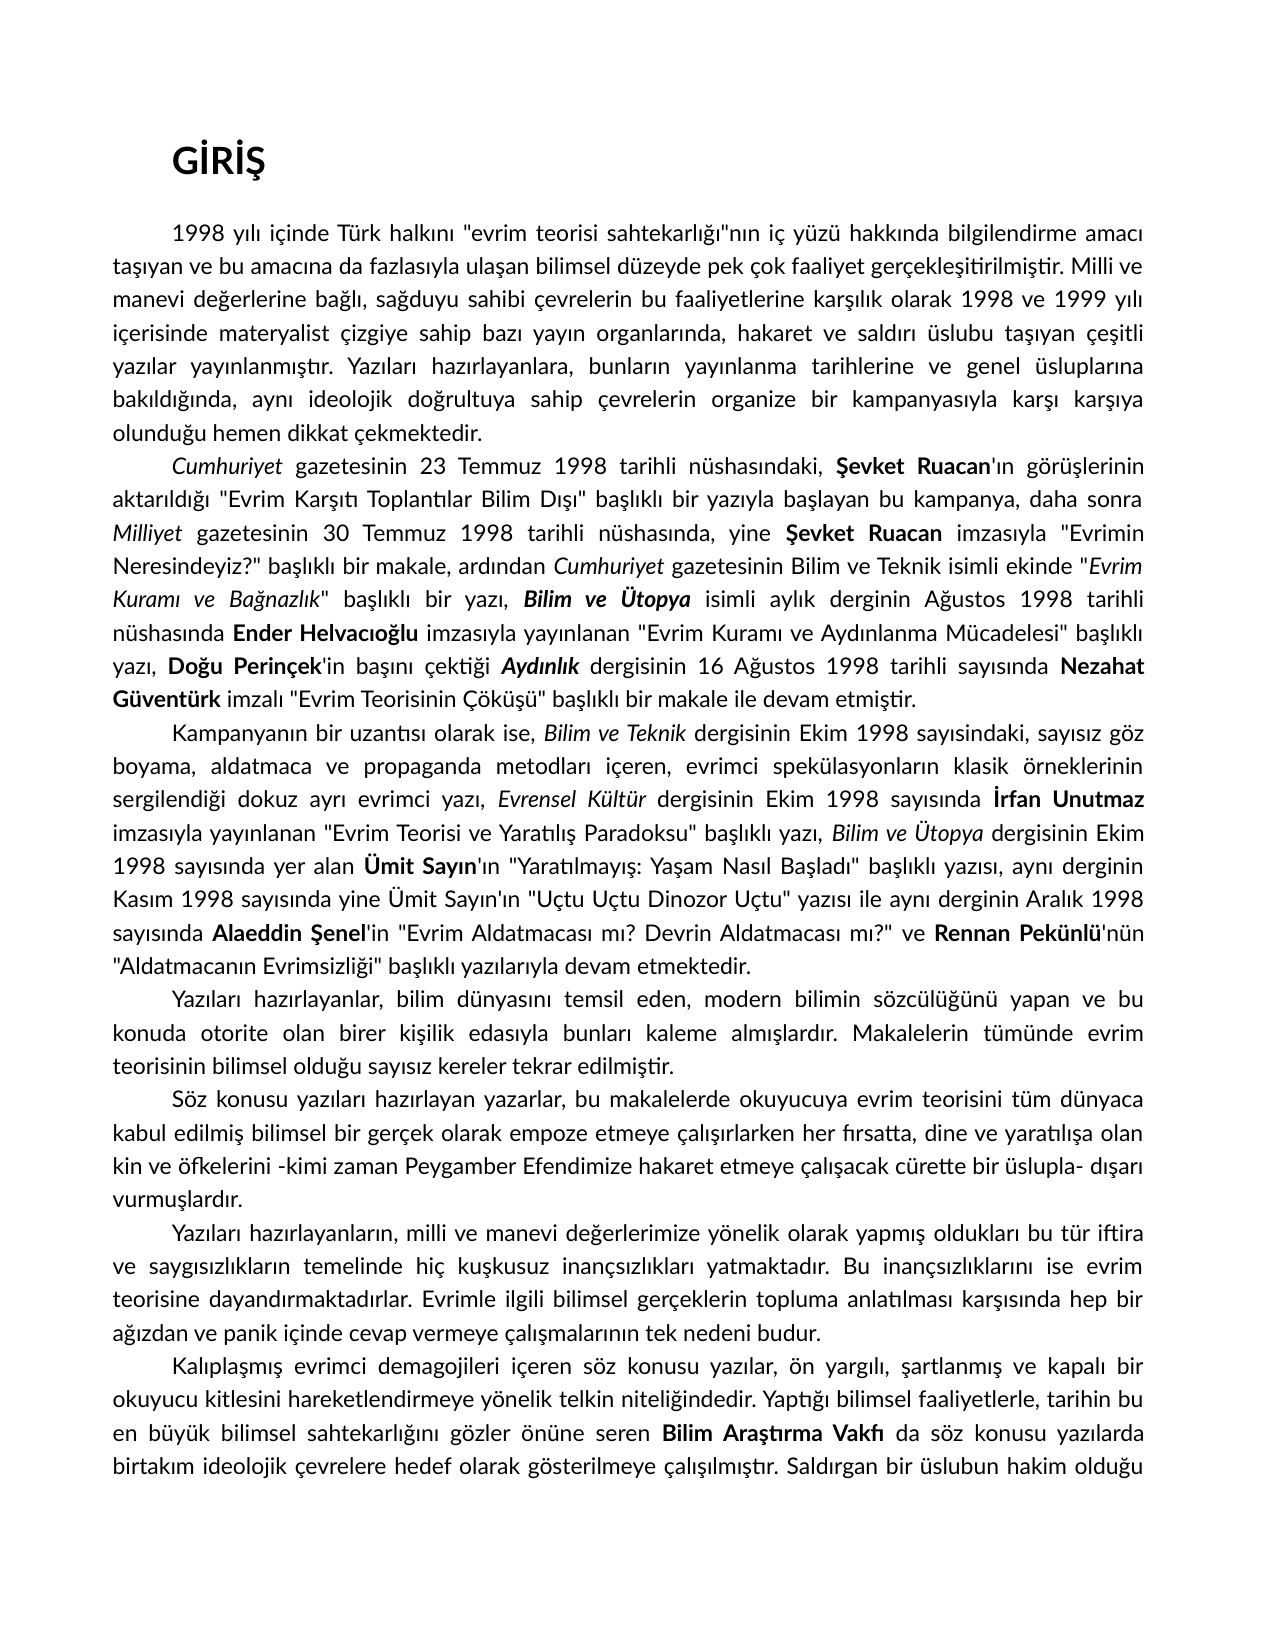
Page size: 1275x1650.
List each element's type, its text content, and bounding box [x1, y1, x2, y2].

text Yazıları hazırlayanların, milli ve manevi değerlerimize yönelik olarak yapmış oldukları bu tür iftira ve saygısızlıkların temelinde hiç kuşkusuz inançsızlıkları yatmaktadır. Bu inançsızlıklarını ise evrim teorisine dayandırmaktadırlar. Evrimle ilgili bilimsel gerçeklerin topluma anlatılması karşısında hep bir ağızdan ve panik içinde cevap vermeye çalışmalarının tek nedeni budur. [112, 1214, 1145, 1348]
text Kalıplaşmış evrimci demagojileri içeren söz konusu yazılar, ön yargılı, şartlanmış ve kapalı bir okuyucu kitlesini hareketlendirmeye yönelik telkin niteliğindedir. Yaptığı bilimsel faaliyetlerle, tarihin bu en büyük bilimsel sahtekarlığını gözler önüne seren Bilim Araştırma Vakfı da söz konusu yazılarda birtakım ideolojik çevrelere hedef olarak gösterilmeye çalışılmıştır. Saldırgan bir üslubun hakim olduğu [112, 1348, 1145, 1481]
text Kampanyanın bir uzantısı olarak ise, Bilim ve Teknik dergisinin Ekim 1998 sayısindaki, sayısız göz boyama, aldatmaca ve propaganda metodları içeren, evrimci spekülasyonların klasik örneklerinin sergilendiği dokuz ayrı evrimci yazı, Evrensel Kültür dergisinin Ekim 1998 sayısında İrfan Unutmaz imzasıyla yayınlanan "Evrim Teorisi ve Yaratılış Paradoksu" başlıklı yazı, Bilim ve Ütopya dergisinin Ekim 1998 sayısında yer alan Ümit Sayın'ın "Yaratılmayış: Yaşam Nasıl Başladı" başlıklı yazısı, aynı derginin Kasım 1998 sayısında yine Ümit Sayın'ın "Uçtu Uçtu Dinozor Uçtu" yazısı ile aynı derginin Aralık 1998 sayısında Alaeddin Şenel'in "Evrim Aldatmacası mı? Devrin Aldatmacası mı?" ve Rennan Pekünlü'nün "Aldatmacanın Evrimsizliği" başlıklı yazılarıyla devam etmektedir. [112, 714, 1145, 981]
text GİRİŞ [252, 148, 1145, 181]
text Cumhuriyet gazetesinin 23 Temmuz 1998 tarihli nüshasındaki, Şevket Ruacan'ın görüşlerinin aktarıldığı "Evrim Karşıtı Toplantılar Bilim Dışı" başlıklı bir yazıyla başlayan bu kampanya, daha sonra Milliyet gazetesinin 30 Temmuz 1998 tarihli nüshasında, yine Şevket Ruacan imzasıyla "Evrimin Neresindeyiz?" başlıklı bir makale, ardından Cumhuriyet gazetesinin Bilim ve Teknik isimli ekinde "Evrim Kuramı ve Bağnazlık" başlıklı bir yazı, Bilim ve Ütopya isimli aylık derginin Ağustos 1998 tarihli nüshasında Ender Helvacıoğlu imzasıyla yayınlanan "Evrim Kuramı ve Aydınlanma Mücadelesi" başlıklı yazı, Doğu Perinçek'in başını çektiği Aydınlık dergisinin 16 Ağustos 1998 tarihli sayısında Nezahat Güventürk imzalı "Evrim Teorisinin Çöküşü" başlıklı bir makale ile devam etmiştir. [112, 448, 1145, 714]
text GİRİŞ [112, 148, 259, 181]
text Yazıları hazırlayanlar, bilim dünyasını temsil eden, modern bilimin sözcülüğünü yapan ve bu konuda otorite olan birer kişilik edasıyla bunları kaleme almışlardır. Makalelerin tümünde evrim teorisinin bilimsel olduğu sayısız kereler tekrar edilmiştir. [112, 981, 1145, 1081]
text Söz konusu yazıları hazırlayan yazarlar, bu makalelerde okuyucuya evrim teorisini tüm dünyaca kabul edilmiş bilimsel bir gerçek olarak empoze etmeye çalışırlarken her fırsatta, dine ve yaratılışa olan kin ve öfkelerini -kimi zaman Peygamber Efendimize hakaret etmeye çalışacak cürette bir üslupla- dışarı vurmuşlardır. [112, 1081, 1145, 1214]
text 1998 yılı içinde Türk halkını "evrim teorisi sahtekarlığı"nın iç yüzü hakkında bilgilendirme amacı taşıyan ve bu amacına da fazlasıyla ulaşan bilimsel düzeyde pek çok faaliyet gerçekleşitirilmiştir. Milli ve manevi değerlerine bağlı, sağduyu sahibi çevrelerin bu faaliyetlerine karşılık olarak 1998 ve 1999 yılı içerisinde materyalist çizgiye sahip bazı yayın organlarında, hakaret ve saldırı üslubu taşıyan çeşitli yazılar yayınlanmıştır. Yazıları hazırlayanlara, bunların yayınlanma tarihlerine ve genel üsluplarına bakıldığında, aynı ideolojik doğrultuya sahip çevrelerin organize bir kampanyasıyla karşı karşıya olunduğu hemen dikkat çekmektedir. [112, 214, 1145, 448]
